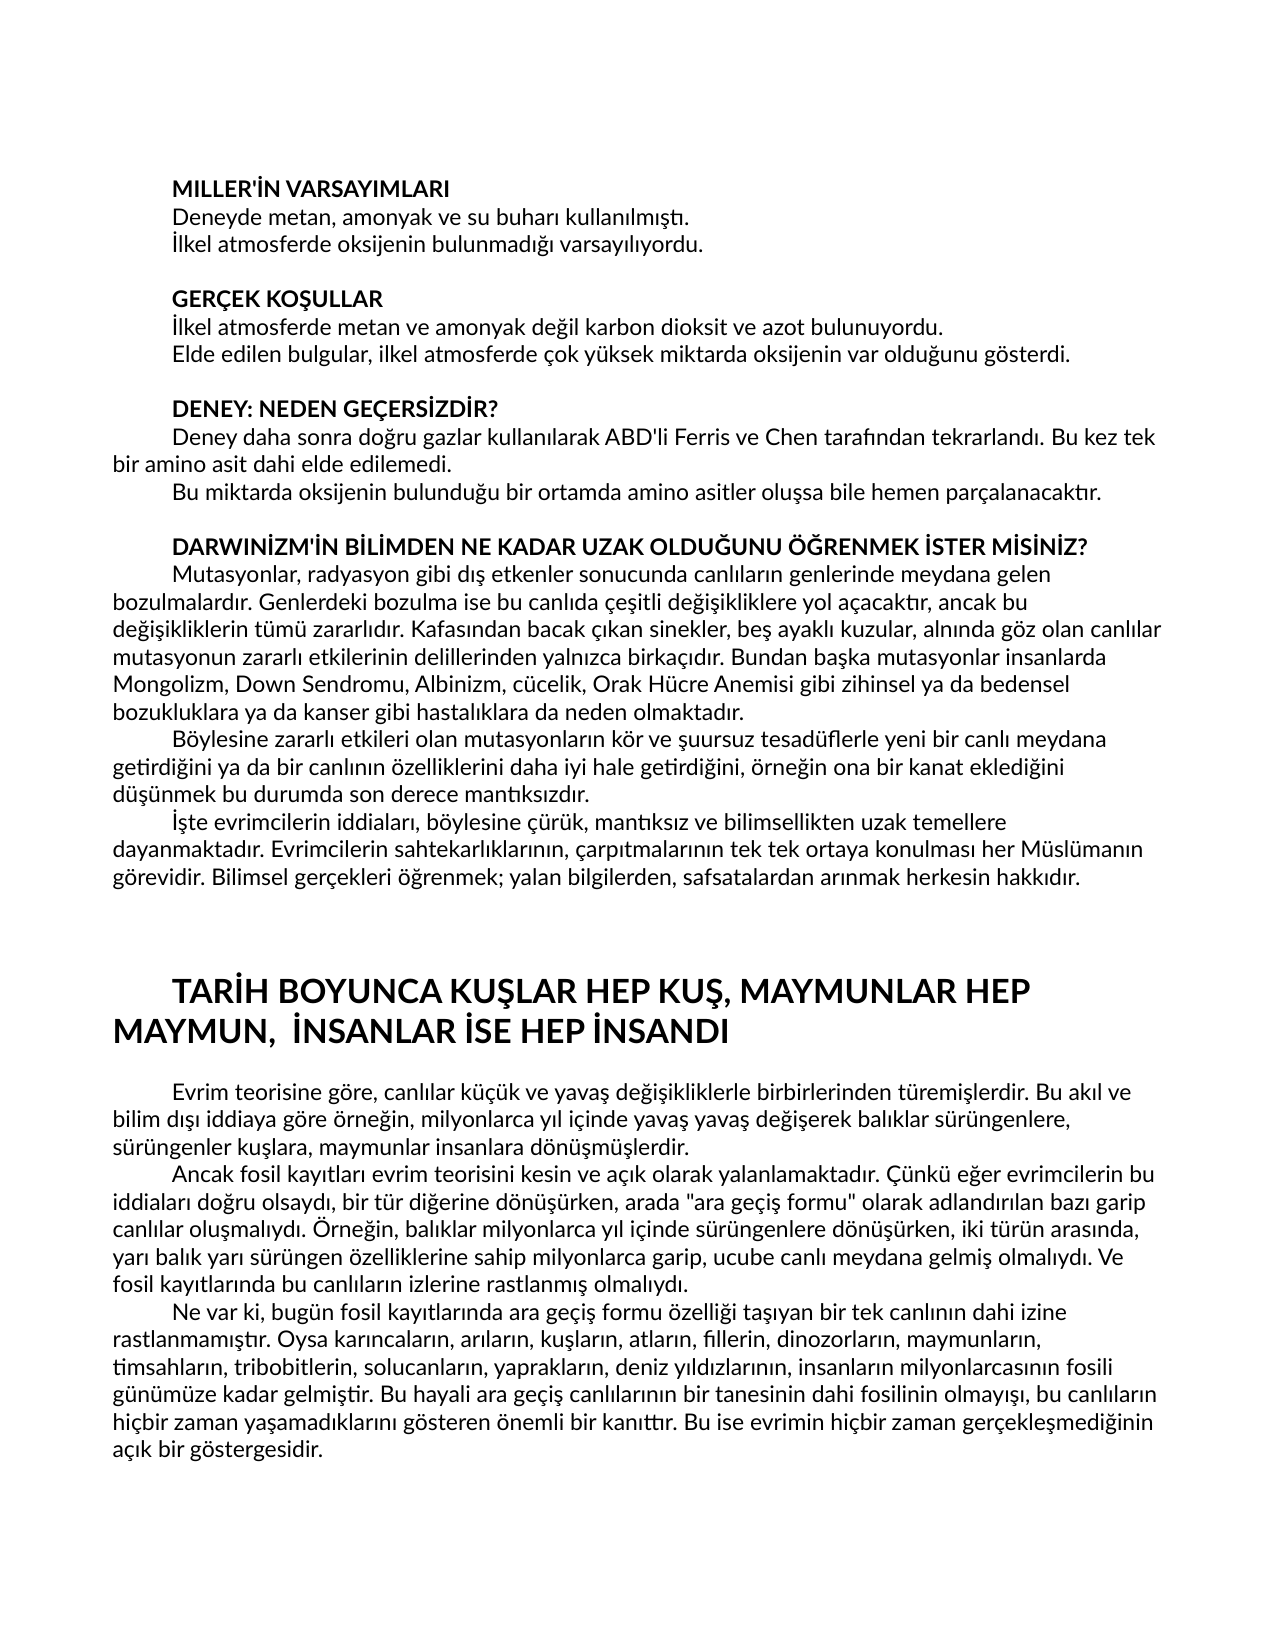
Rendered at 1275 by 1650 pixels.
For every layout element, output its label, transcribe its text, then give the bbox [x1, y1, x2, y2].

text TARİH BOYUNCA KUŞLAR HEP KUŞ, MAYMUNLAR HEP MAYMUN, İNSANLAR İSE HEP İNSANDI [112, 970, 1162, 1050]
subtitle MILLER'İN VARSAYIMLARI [112, 175, 1162, 203]
text Deney daha sonra doğru gazlar kullanılarak ABD'li Ferris ve Chen tarafından tekrarlandı. Bu kez tek bir amino asit dahi elde edilemedi. [112, 423, 1162, 478]
text DARWINİZM'İN BİLİMDEN NE KADAR UZAK OLDUĞUNU ÖĞRENMEK İSTER MİSİNİZ? [112, 533, 1162, 560]
text Elde edilen bulgular, ilkel atmosferde çok yüksek miktarda oksijenin var olduğunu gösterdi. [112, 340, 1162, 368]
text İlkel atmosferde metan ve amonyak değil karbon dioksit ve azot bulunuyordu. [112, 313, 1162, 340]
text Deneyde metan, amonyak ve su buharı kullanılmıştı. [112, 203, 1162, 230]
text Bu miktarda oksijenin bulunduğu bir ortamda amino asitler oluşsa bile hemen parçalanacaktır. [112, 478, 1162, 505]
text İşte evrimcilerin iddiaları, böylesine çürük, mantıksız ve bilimsellikten uzak temellere dayanmaktadır. Evrimcilerin sahtekarlıklarının, çarpıtmalarının tek tek ortaya konulması her Müslümanın görevidir. Bilimsel gerçekleri öğrenmek; yalan bilgilerden, safsatalardan arınmak herkesin hakkıdır. [112, 808, 1162, 890]
text Ancak fosil kayıtları evrim teorisini kesin ve açık olarak yalanlamaktadır. Çünkü eğer evrimcilerin bu iddiaları doğru olsaydı, bir tür diğerine dönüşürken, arada "ara geçiş formu" olarak adlandırılan bazı garip canlılar oluşmalıydı. Örneğin, balıklar milyonlarca yıl içinde sürüngenlere dönüşürken, iki türün arasında, yarı balık yarı sürüngen özelliklerine sahip milyonlarca garip, ucube canlı meydana gelmiş olmalıydı. Ve fosil kayıtlarında bu canlıların izlerine rastlanmış olmalıydı. [112, 1160, 1162, 1298]
text Böylesine zararlı etkileri olan mutasyonların kör ve şuursuz tesadüflerle yeni bir canlı meydana getirdiğini ya da bir canlının özelliklerini daha iyi hale getirdiğini, örneğin ona bir kanat eklediğini düşünmek bu durumda son derece mantıksızdır. [112, 725, 1162, 808]
text İlkel atmosferde oksijenin bulunmadığı varsayılıyordu. [112, 230, 1162, 258]
subtitle GERÇEK KOŞULLAR [112, 285, 1162, 313]
subtitle DENEY: NEDEN GEÇERSİZDİR? [112, 395, 1162, 423]
text Evrim teorisine göre, canlılar küçük ve yavaş değişikliklerle birbirlerinden türemişlerdir. Bu akıl ve bilim dışı iddiaya göre örneğin, milyonlarca yıl içinde yavaş yavaş değişerek balıklar sürüngenlere, sürüngenler kuşlara, maymunlar insanlara dönüşmüşlerdir. [112, 1078, 1162, 1160]
text Mutasyonlar, radyasyon gibi dış etkenler sonucunda canlıların genlerinde meydana gelen bozulmalardır. Genlerdeki bozulma ise bu canlıda çeşitli değişikliklere yol açacaktır, ancak bu değişikliklerin tümü zararlıdır. Kafasından bacak çıkan sinekler, beş ayaklı kuzular, alnında göz olan canlılar mutasyonun zararlı etkilerinin delillerinden yalnızca birkaçıdır. Bundan başka mutasyonlar insanlarda Mongolizm, Down Sendromu, Albinizm, cücelik, Orak Hücre Anemisi gibi zihinsel ya da bedensel bozukluklara ya da kanser gibi hastalıklara da neden olmaktadır. [112, 560, 1162, 725]
text Ne var ki, bugün fosil kayıtlarında ara geçiş formu özelliği taşıyan bir tek canlının dahi izine rastlanmamıştır. Oysa karıncaların, arıların, kuşların, atların, fillerin, dinozorların, maymunların, timsahların, tribobitlerin, solucanların, yaprakların, deniz yıldızlarının, insanların milyonlarcasının fosili günümüze kadar gelmiştir. Bu hayali ara geçiş canlılarının bir tanesinin dahi fosilinin olmayışı, bu canlıların hiçbir zaman yaşamadıklarını gösteren önemli bir kanıttır. Bu ise evrimin hiçbir zaman gerçekleşmediğinin açık bir göstergesidir. [112, 1298, 1162, 1463]
